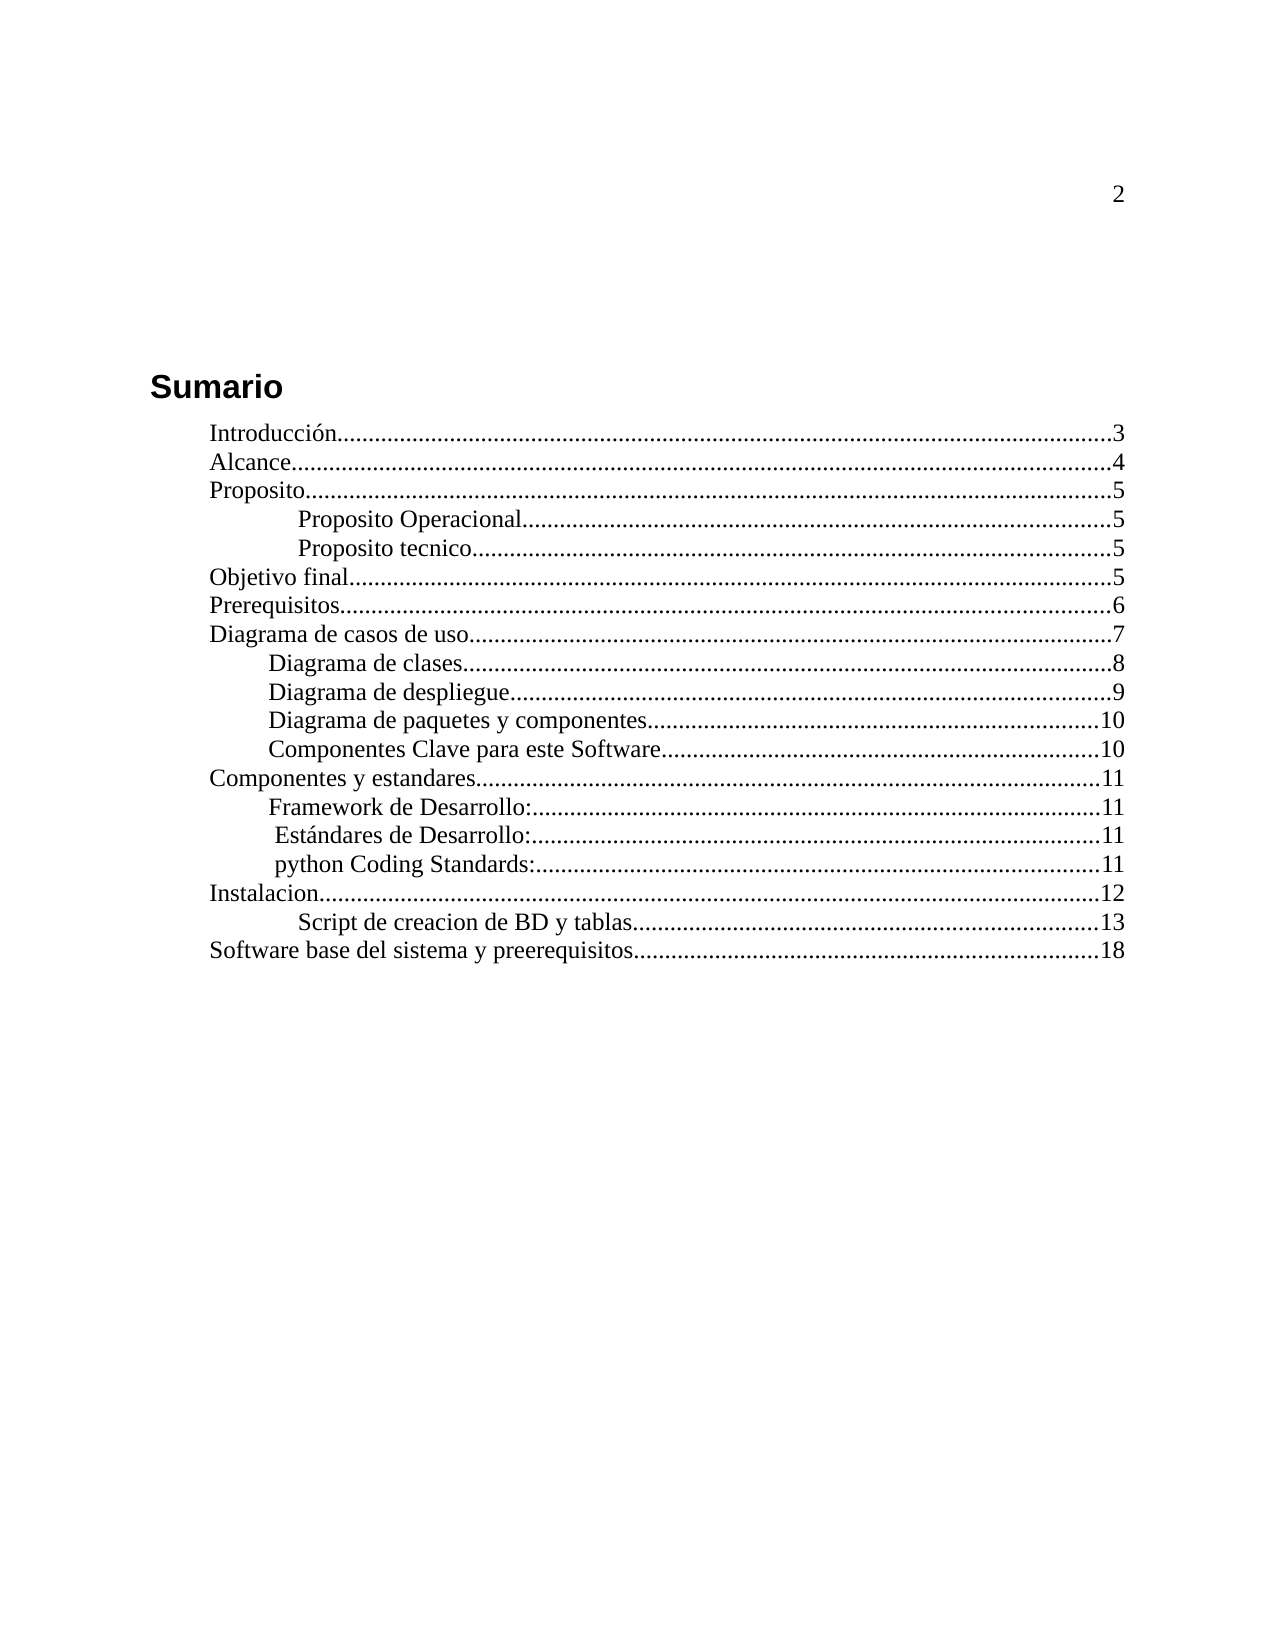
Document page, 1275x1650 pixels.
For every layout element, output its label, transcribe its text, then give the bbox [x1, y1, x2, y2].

text Framework de Desarrollo: 11 [268, 792, 1125, 820]
text Diagrama de despliegue 9 [268, 677, 1125, 705]
text Introducción 3 [209, 418, 1125, 447]
text Diagrama de paquetes y componentes 10 [268, 705, 1125, 734]
text Script de creacion de BD y tablas 13 [298, 907, 1125, 935]
text Estándares de Desarrollo: 11 [268, 820, 1125, 849]
text Componentes Clave para este Software 10 [268, 734, 1125, 763]
subtitle Sumario [150, 367, 1125, 405]
text Diagrama de clases 8 [268, 648, 1125, 677]
text Proposito Operacional 5 [298, 504, 1125, 533]
text Diagrama de casos de uso 7 [209, 619, 1125, 648]
text Instalacion 12 [209, 878, 1125, 907]
text Proposito tecnico 5 [298, 533, 1125, 562]
text Objetivo final 5 [209, 562, 1125, 590]
text Proposito 5 [209, 475, 1125, 504]
text Prerequisitos 6 [209, 590, 1125, 619]
text python Coding Standards: 11 [268, 849, 1125, 878]
text Software base del sistema y preerequisitos 18 [209, 935, 1125, 964]
text Alcance 4 [209, 447, 1125, 475]
text Componentes y estandares 11 [209, 763, 1125, 792]
